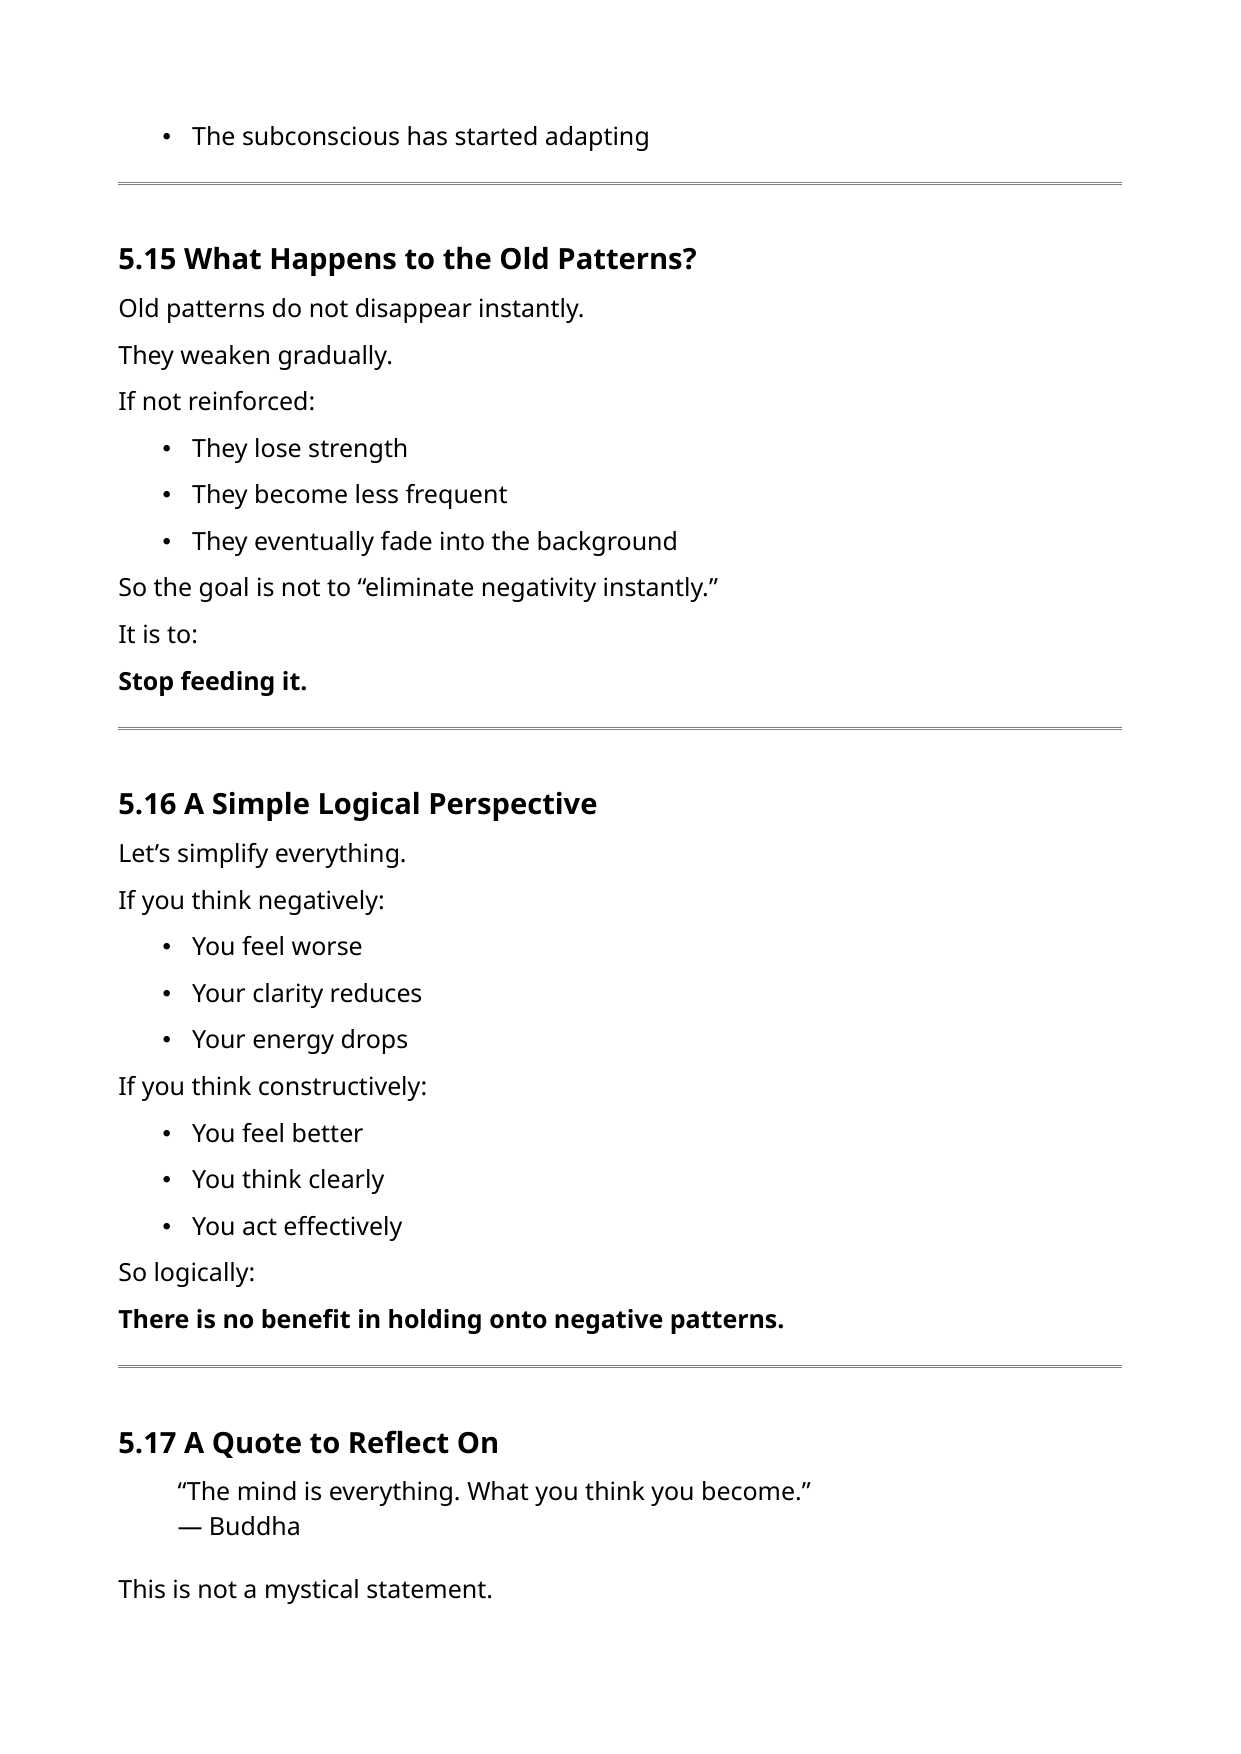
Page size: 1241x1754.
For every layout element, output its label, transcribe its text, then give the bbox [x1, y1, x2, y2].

subtitle 5.16 A Simple Logical Perspective [118, 784, 1122, 823]
list The subconscious has started adapting [162, 118, 1122, 152]
list You feel better [162, 1115, 1122, 1149]
text They weaken gradually. [118, 337, 1122, 371]
list You think clearly [162, 1162, 1122, 1196]
list They lose strength [162, 430, 1122, 464]
list They eventually fade into the background [162, 523, 1122, 558]
text Old patterns do not disappear instantly. [118, 291, 1122, 325]
subtitle 5.15 What Happens to the Old Patterns? [118, 238, 1122, 278]
text So logically: [118, 1255, 1122, 1289]
text So the goal is not to “eliminate negativity instantly.” [118, 570, 1122, 604]
text If you think negatively: [118, 882, 1122, 916]
subtitle 5.17 A Quote to Reflect On [118, 1422, 1122, 1462]
text There is no benefit in holding onto negative patterns. [118, 1301, 1122, 1336]
text Let’s simplify everything. [118, 836, 1122, 870]
list You feel worse [162, 929, 1122, 963]
text If you think constructively: [118, 1069, 1122, 1103]
list You act effectively [162, 1208, 1122, 1242]
text It is to: [118, 617, 1122, 651]
text Stop feeding it. [118, 663, 1122, 697]
text “The mind is everything. What you think you become.” — Buddha [177, 1474, 1063, 1542]
list Your clarity reduces [162, 976, 1122, 1009]
text This is not a mystical statement. [118, 1572, 1122, 1606]
list Your energy drops [162, 1022, 1122, 1056]
list They become less frequent [162, 477, 1122, 511]
text If not reinforced: [118, 384, 1122, 418]
